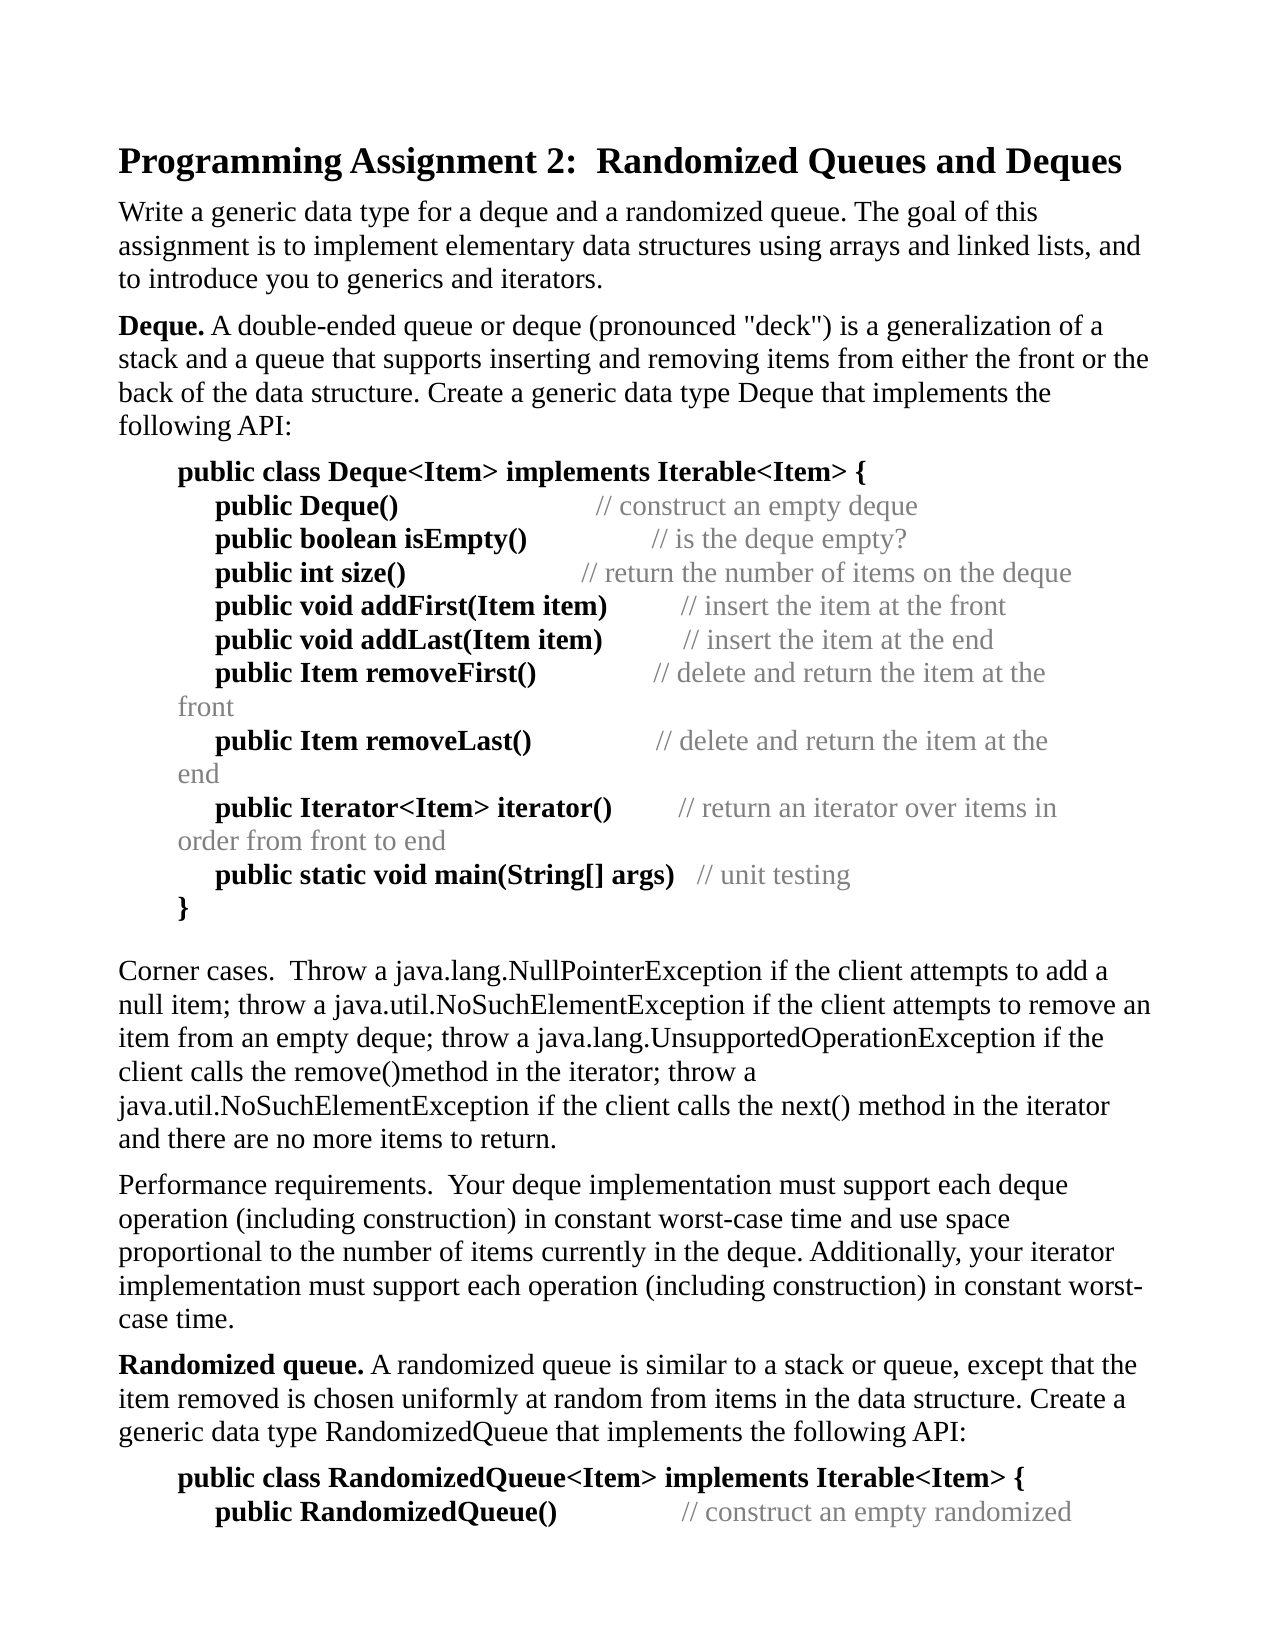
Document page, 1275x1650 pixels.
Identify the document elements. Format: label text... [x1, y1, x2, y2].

text } [177, 890, 1098, 924]
text public int size() // return the number of items on the deque [177, 555, 1098, 588]
text public void addFirst(Item item) // insert the item at the front [177, 588, 1098, 622]
text Deque. A double-ended queue or deque (pronounced "deck") is a generalization of a stack and a queue that supports inserting and removing items from either the front or the back of the data structure. Create a generic data type Deque that implements the following API: [118, 308, 1157, 442]
subtitle Programming Assignment 2: Randomized Queues and Deques [118, 139, 1157, 182]
text public Item removeFirst() // delete and return the item at the front [177, 656, 1098, 723]
text public boolean isEmpty() // is the deque empty? [177, 521, 1098, 555]
text Randomized queue. A randomized queue is similar to a stack or queue, except that the item removed is chosen uniformly at random from items in the data structure. Create a generic data type RandomizedQueue that implements the following API: [118, 1347, 1157, 1448]
text public Item removeLast() // delete and return the item at the end [177, 723, 1098, 790]
text public static void main(String[] args) // unit testing [177, 857, 1098, 890]
text public Deque() // construct an empty deque [177, 488, 1098, 521]
text Write a generic data type for a deque and a randomized queue. The goal of this assignment is to implement elementary data structures using arrays and linked lists, and to introduce you to generics and iterators. [118, 194, 1157, 295]
text public class Deque<Item> implements Iterable<Item> { [177, 454, 1098, 488]
text Corner cases. Throw a java.lang.NullPointerException if the client attempts to add a null item; throw a java.util.NoSuchElementException if the client attempts to remove an item from an empty deque; throw a java.lang.UnsupportedOperationException if the client calls the remove()method in the iterator; throw a java.util.NoSuchElementException if the client calls the next() method in the iterator and there are no more items to return. [118, 953, 1157, 1155]
text Performance requirements. Your deque implementation must support each deque operation (including construction) in constant worst-case time and use space proportional to the number of items currently in the deque. Additionally, your iterator implementation must support each operation (including construction) in constant worst-case time. [118, 1167, 1157, 1335]
text public void addLast(Item item) // insert the item at the end [177, 622, 1098, 656]
text public Iterator<Item> iterator() // return an iterator over items in order from front to end [177, 790, 1098, 857]
text public RandomizedQueue() // construct an empty randomized [177, 1494, 1098, 1528]
text public class RandomizedQueue<Item> implements Iterable<Item> { [177, 1461, 1098, 1494]
